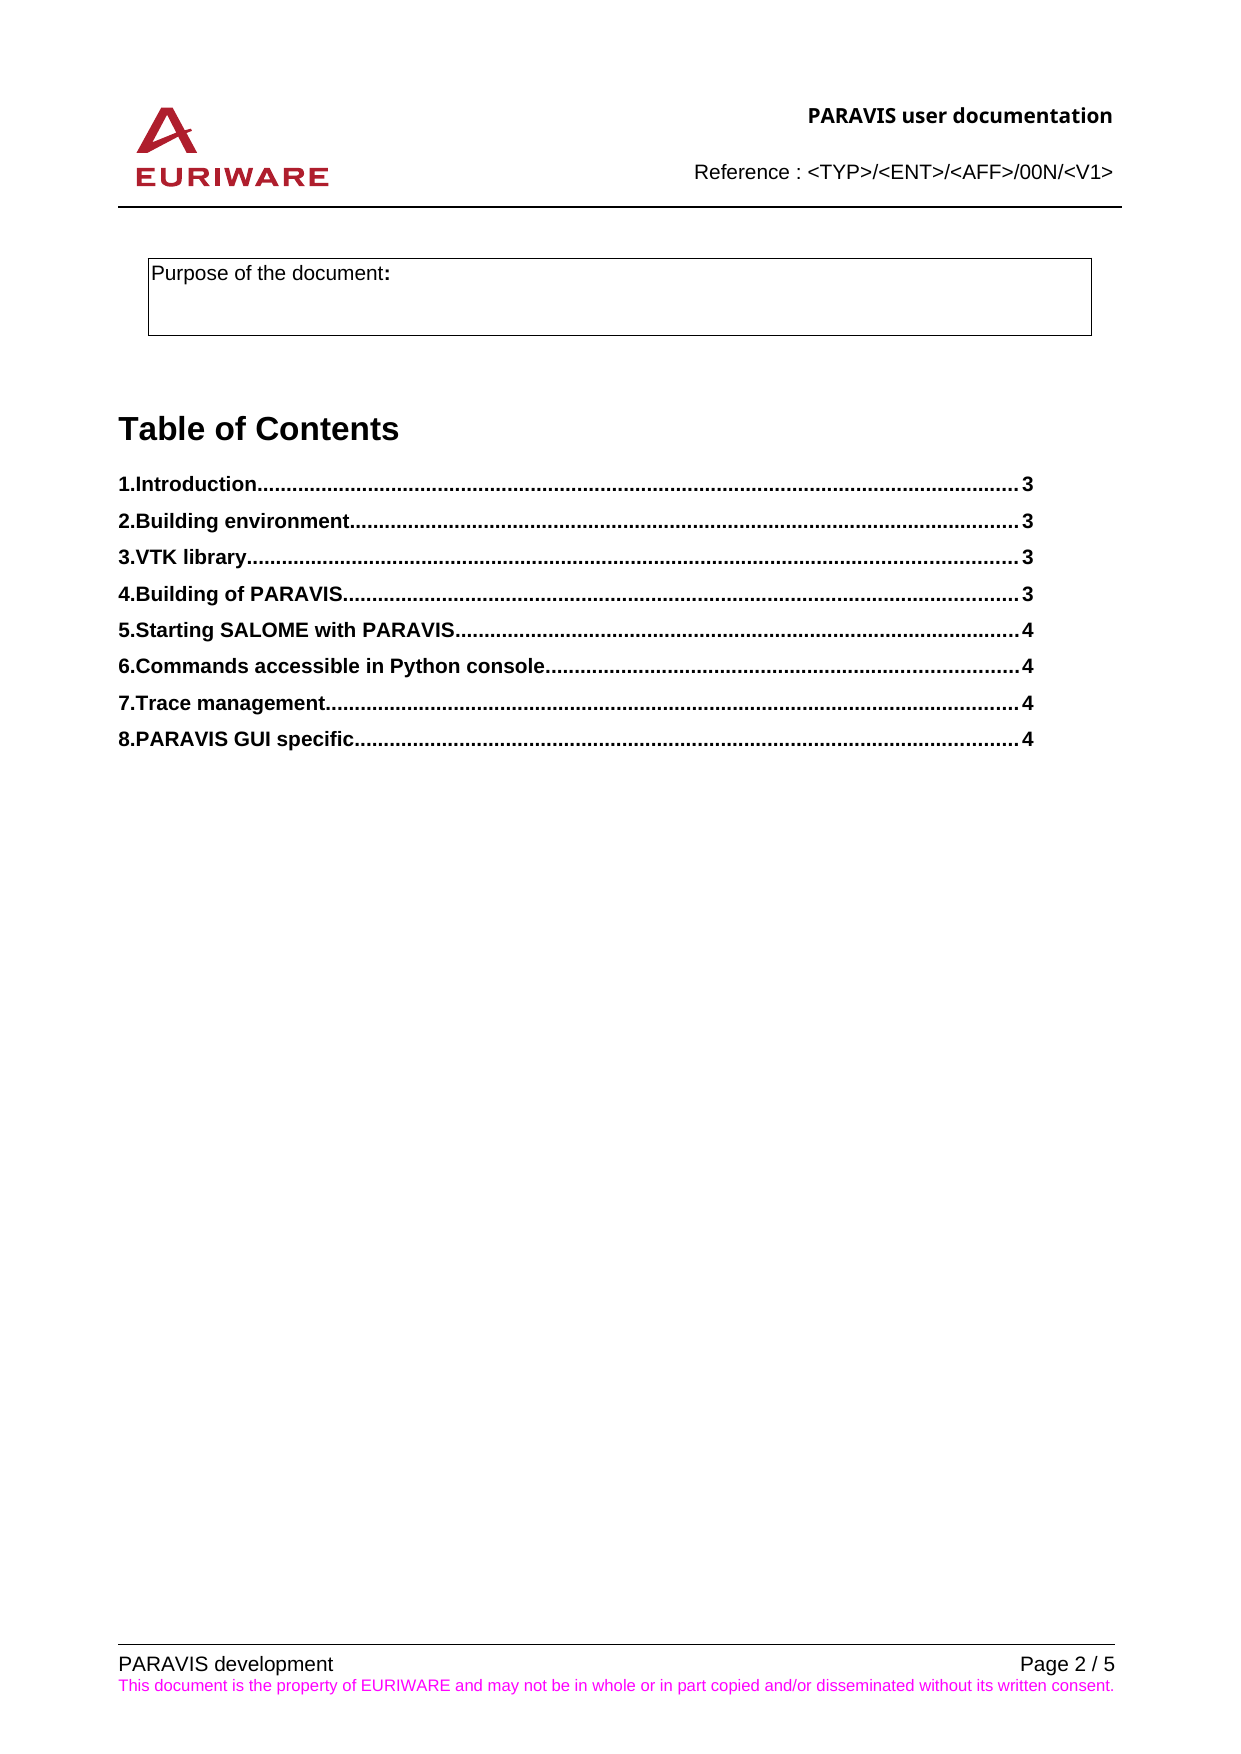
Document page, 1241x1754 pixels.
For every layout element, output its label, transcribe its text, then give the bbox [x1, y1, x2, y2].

text 4.Building of PARAVIS 3 [118, 581, 1033, 605]
text Purpose of the document: [149, 259, 1091, 285]
text 7.Trace management 4 [118, 691, 1033, 715]
text 5.Starting SALOME with PARAVIS 4 [118, 618, 1033, 642]
text 3.VTK library 3 [118, 545, 1033, 569]
text 1.Introduction 3 [118, 472, 1033, 496]
text 2.Building environment 3 [118, 508, 1033, 532]
text 6.Commands accessible in Python console 4 [118, 654, 1033, 678]
subtitle Table of Contents [118, 409, 1122, 447]
text 8.PARAVIS GUI specific 4 [118, 727, 1033, 751]
